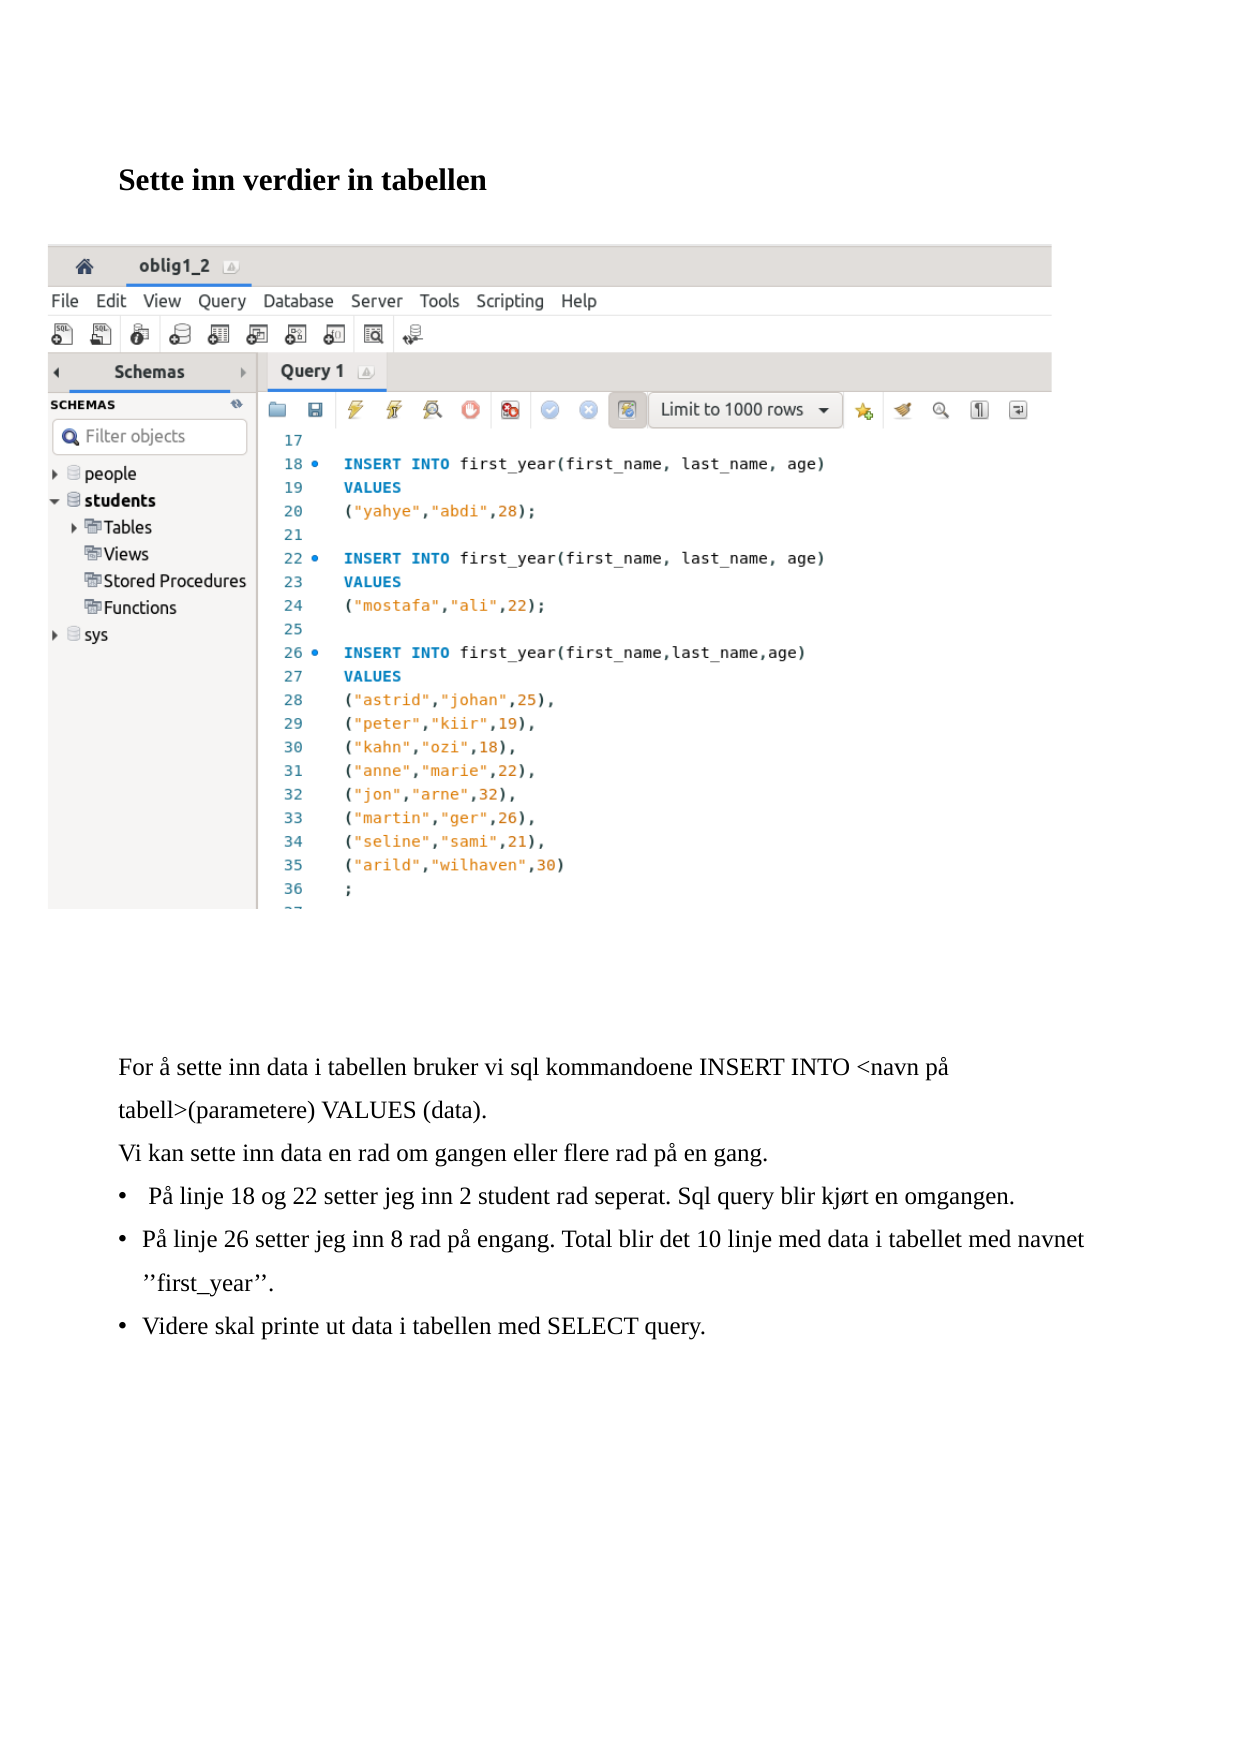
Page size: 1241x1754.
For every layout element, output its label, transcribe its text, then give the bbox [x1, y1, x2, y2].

picture [47, 244, 1052, 909]
text Sette inn verdier in tabellen [118, 161, 1122, 197]
text Vi kan sette inn data en rad om gangen eller flere rad på en gang. [118, 1138, 1122, 1167]
text For å sette inn data i tabellen bruker vi sql kommandoene INSERT INTO <navn på tabell>(parametere) VALUES (data). [118, 1052, 1122, 1124]
list Videre skal printe ut data i tabellen med SELECT query. [118, 1311, 1122, 1339]
list På linje 18 og 22 setter jeg inn 2 student rad seperat. Sql query blir kjørt en omgangen. [118, 1181, 1122, 1210]
list På linje 26 setter jeg inn 8 rad på engang. Total blir det 10 linje med data i tabellet med navnet ’’first_year’’. [118, 1224, 1122, 1296]
